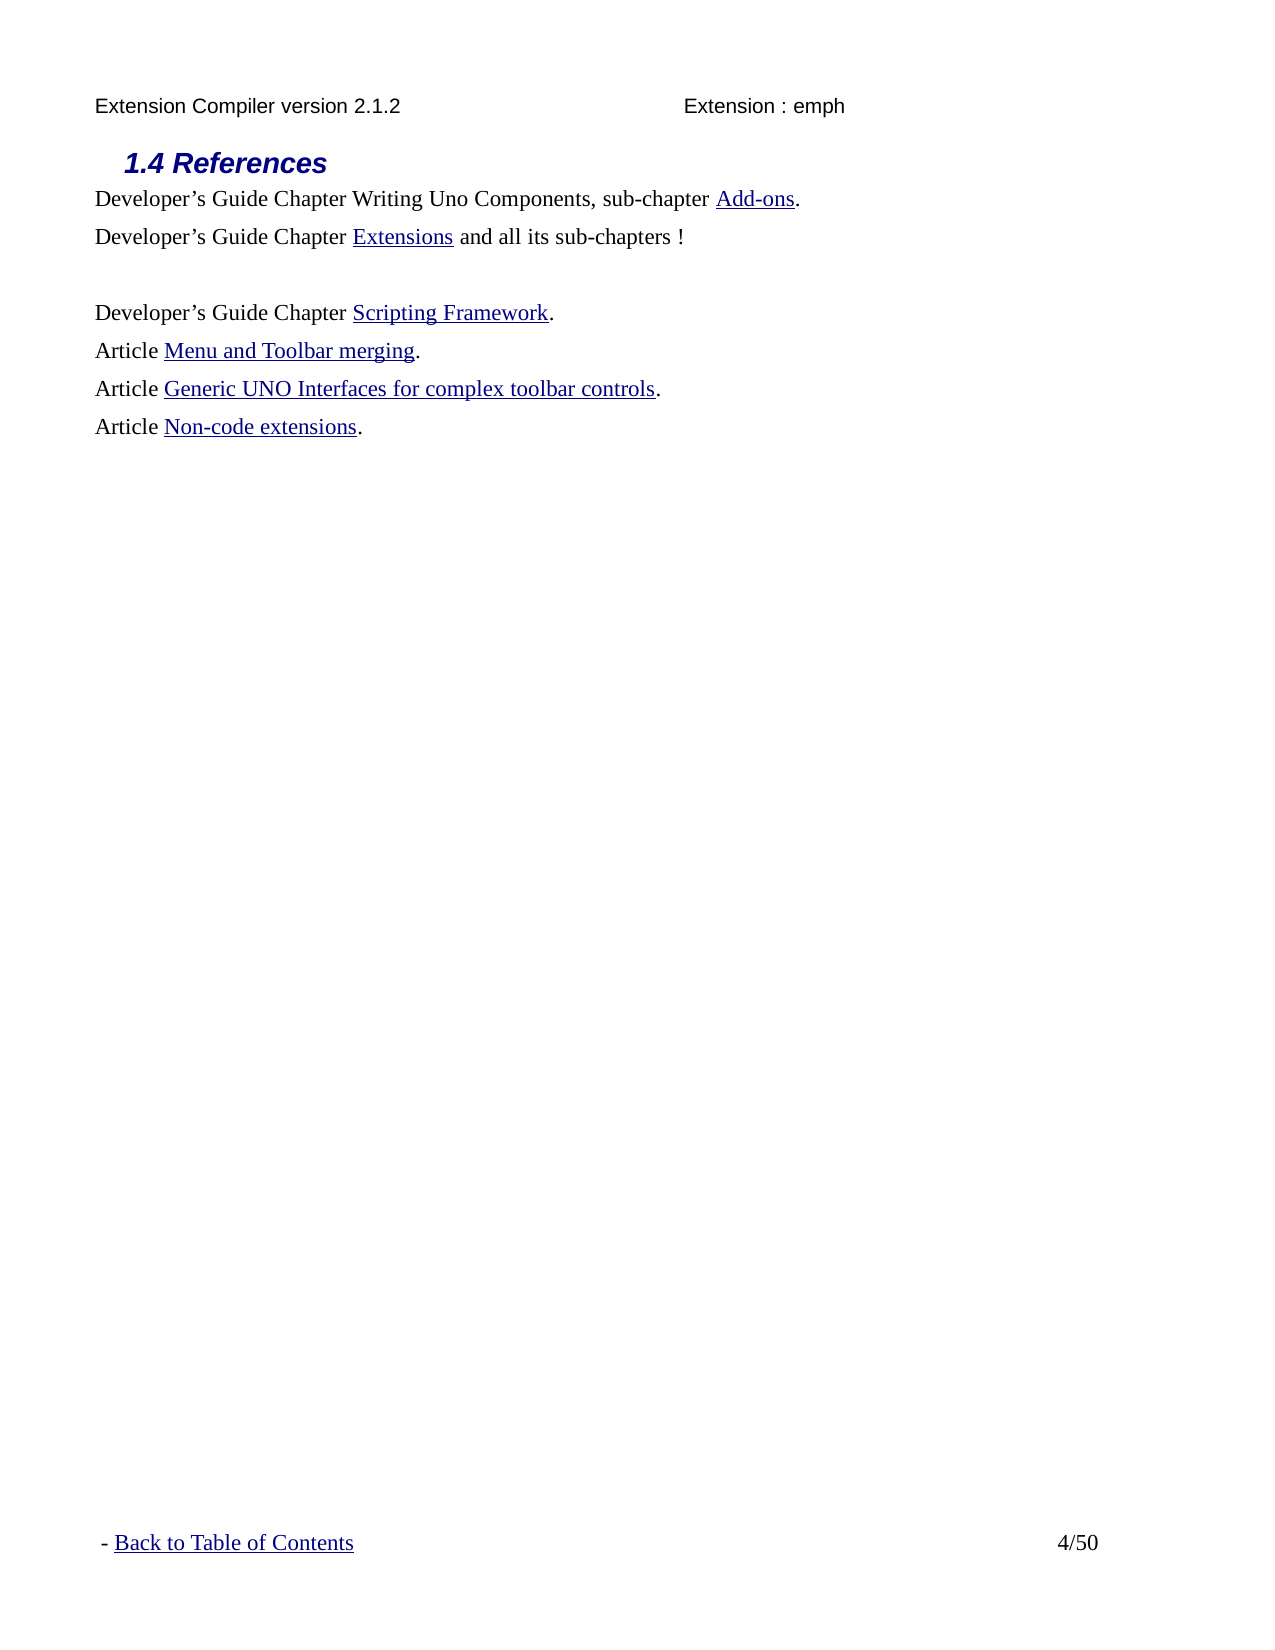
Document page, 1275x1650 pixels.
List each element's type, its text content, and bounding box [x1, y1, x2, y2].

text Article Menu and Toolbar merging. [94, 338, 1181, 363]
text Developer’s Guide Chapter Writing Uno Components, sub-chapter Add-ons. [94, 186, 1181, 211]
text Article Non-code extensions. [94, 414, 1181, 439]
text Article Generic UNO Interfaces for complex toolbar controls. [94, 376, 1181, 402]
text Developer’s Guide Chapter Scripting Framework. [94, 300, 1181, 326]
subtitle References [124, 147, 1181, 180]
text Developer’s Guide Chapter Extensions and all its sub-chapters ! [94, 224, 1181, 249]
